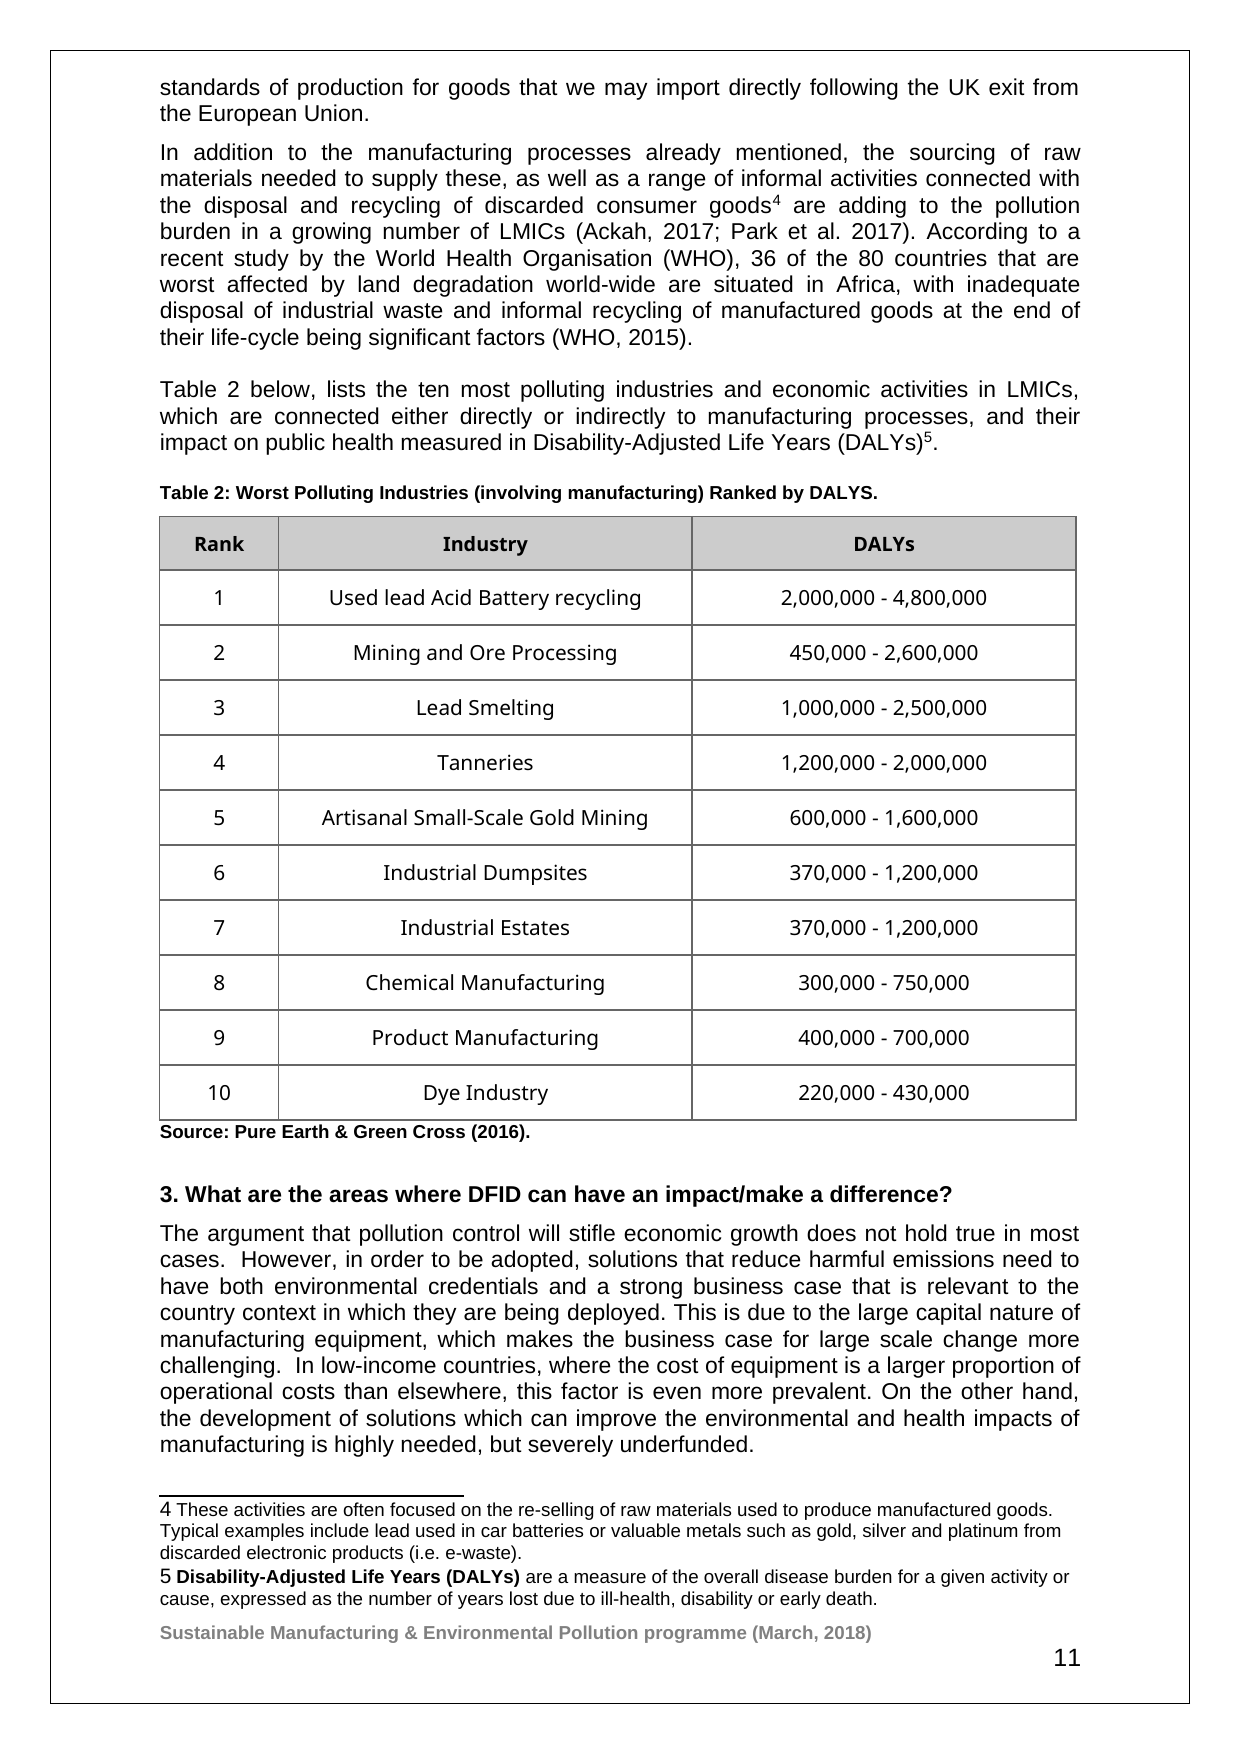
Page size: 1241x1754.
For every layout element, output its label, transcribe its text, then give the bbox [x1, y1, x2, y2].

table_cell 300,000 - 750,000 [693, 956, 1075, 1009]
table_cell 5 [160, 791, 278, 844]
table_header DALYs [693, 517, 1075, 569]
table_cell 600,000 - 1,600,000 [693, 791, 1075, 844]
text Source: Pure Earth & Green Cross (2016). [159, 1121, 1081, 1142]
table_cell Industrial Dumpsites [279, 846, 691, 899]
table_cell 370,000 - 1,200,000 [693, 846, 1075, 899]
table_cell 220,000 - 430,000 [693, 1066, 1075, 1119]
table_cell Used lead Acid Battery recycling [279, 571, 691, 624]
table_cell 8 [160, 956, 278, 1009]
table_cell Tanneries [279, 736, 691, 789]
text Disability-Adjusted Life Years (DALYs) are a measure of the overall disease burden for a given activity or cause, expressed as the number of years lost due to ill-health, disability or early death. [159, 1563, 1081, 1609]
table_cell Chemical Manufacturing [279, 956, 691, 1009]
text These activities are often focused on the re-selling of raw materials used to produce manufactured goods. Typical examples include lead used in car batteries or valuable metals such as gold, silver and platinum from discarded electronic products (i.e. e-waste). [159, 1496, 1081, 1563]
table_cell 2,000,000 - 4,800,000 [693, 571, 1075, 624]
table_cell 400,000 - 700,000 [693, 1011, 1075, 1064]
table_cell Dye Industry [279, 1066, 691, 1119]
text In addition to the manufacturing processes already mentioned, the sourcing of raw materials needed to supply these, as well as a range of informal activities connected with the disposal and recycling of discarded consumer goods are adding to the pollution burden in a growing number of LMICs (Ackah, 2017; Park et al. 2017). According to a recent study by the World Health Organisation (WHO), 36 of the 80 countries that are worst affected by land degradation world-wide are situated in Africa, with inadequate disposal of industrial waste and informal recycling of manufactured goods at the end of their life-cycle being significant factors (WHO, 2015). Table 2 below, lists the ten most polluting industries and economic activities in LMICs, which are connected either directly or indirectly to manufacturing processes, and their impact on public health measured in Disability-Adjusted Life Years (DALYs). Table 2: Worst Polluting Industries (involving manufacturing) Ranked by DALYS. [159, 139, 1081, 503]
table_cell 9 [160, 1011, 278, 1064]
table_cell 1,200,000 - 2,000,000 [693, 736, 1075, 789]
table_cell 10 [160, 1066, 278, 1119]
table_cell Artisanal Small-Scale Gold Mining [279, 791, 691, 844]
table_cell 4 [160, 736, 278, 789]
table_cell 3 [160, 681, 278, 734]
table_cell 370,000 - 1,200,000 [693, 901, 1075, 954]
table_cell Industrial Estates [279, 901, 691, 954]
table_cell Mining and Ore Processing [279, 626, 691, 679]
text standards of production for goods that we may import directly following the UK exit from the European Union. [159, 74, 1081, 127]
table_cell 1,000,000 - 2,500,000 [693, 681, 1075, 734]
table_cell Lead Smelting [279, 681, 691, 734]
text 3. What are the areas where DFID can have an impact/make a difference? [159, 1155, 1081, 1208]
table_cell 450,000 - 2,600,000 [693, 626, 1075, 679]
text The argument that pollution control will stifle economic growth does not hold true in most cases. However, in order to be adopted, solutions that reduce harmful emissions need to have both environmental credentials and a strong business case that is relevant to the country context in which they are being deployed. This is due to the large capital nature of manufacturing equipment, which makes the business case for large scale change more challenging. In low-income countries, where the cost of equipment is a larger proportion of operational costs than elsewhere, this factor is even more prevalent. On the other hand, the development of solutions which can improve the environmental and health impacts of manufacturing is highly needed, but severely underfunded. [159, 1220, 1081, 1457]
table_cell 7 [160, 901, 278, 954]
table_cell 1 [160, 571, 278, 624]
table_cell 6 [160, 846, 278, 899]
table_header Industry [279, 517, 691, 569]
table_cell Product Manufacturing [279, 1011, 691, 1064]
table_header Rank [160, 517, 278, 569]
table_cell 2 [160, 626, 278, 679]
